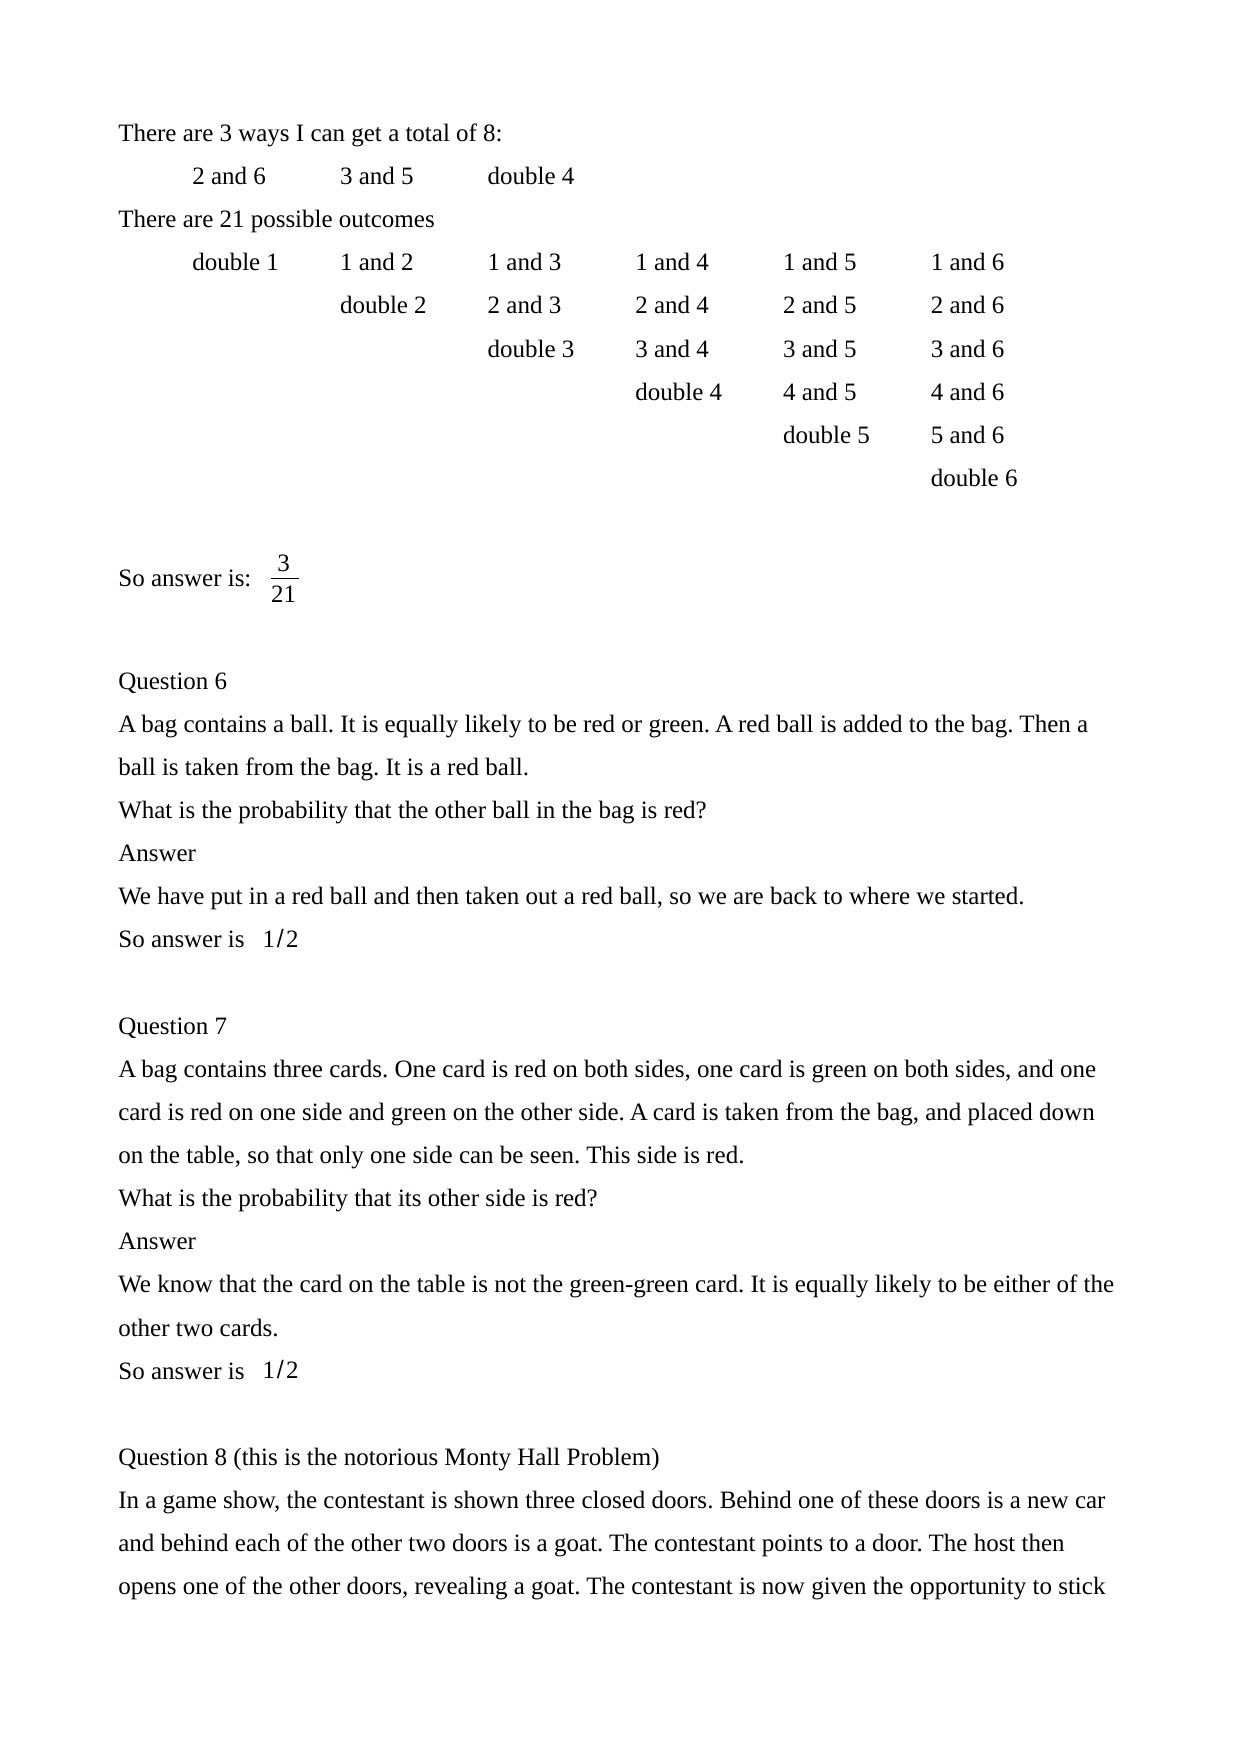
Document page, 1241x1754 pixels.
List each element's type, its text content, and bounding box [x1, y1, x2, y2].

text double 5 5 and 6 [118, 420, 1122, 449]
text So answer is [118, 924, 1122, 953]
text double 4 4 and 5 4 and 6 [118, 377, 1122, 406]
text Answer [118, 838, 1122, 867]
text 2 and 6 3 and 5 double 4 [118, 161, 1122, 190]
text So answer is: [118, 549, 1122, 608]
text A bag contains a ball. It is equally likely to be red or green. A red ball is added to the bag. Then a ball is taken from the bag. It is a red ball. [118, 709, 1122, 781]
text We know that the card on the table is not the green-green card. It is equally likely to be either of the other two cards. [118, 1269, 1122, 1341]
text In a game show, the contestant is shown three closed doors. Behind one of these doors is a new car and behind each of the other two doors is a goat. The contestant points to a door. The host then opens one of the other doors, revealing a goat. The contestant is now given the opportunity to stick [118, 1485, 1122, 1600]
text Question 7 [118, 1011, 1122, 1039]
text There are 3 ways I can get a total of 8: [118, 118, 1122, 147]
text A bag contains three cards. One card is red on both sides, one card is green on both sides, and one card is red on one side and green on the other side. A card is taken from the bag, and placed down on the table, so that only one side can be seen. This side is red. [118, 1054, 1122, 1169]
text double 2 2 and 3 2 and 4 2 and 5 2 and 6 [118, 291, 1122, 319]
text What is the probability that the other ball in the bag is red? [118, 795, 1122, 824]
text Question 8 (this is the notorious Monty Hall Problem) [118, 1442, 1122, 1471]
text So answer is [118, 1356, 1122, 1384]
text double 6 [118, 463, 1122, 492]
text We have put in a red ball and then taken out a red ball, so we are back to where we started. [118, 881, 1122, 910]
text Answer [118, 1226, 1122, 1255]
text There are 21 possible outcomes [118, 204, 1122, 233]
text double 1 1 and 2 1 and 3 1 and 4 1 and 5 1 and 6 [118, 247, 1122, 276]
text Question 6 [118, 666, 1122, 694]
text double 3 3 and 4 3 and 5 3 and 6 [118, 334, 1122, 362]
text What is the probability that its other side is red? [118, 1183, 1122, 1212]
